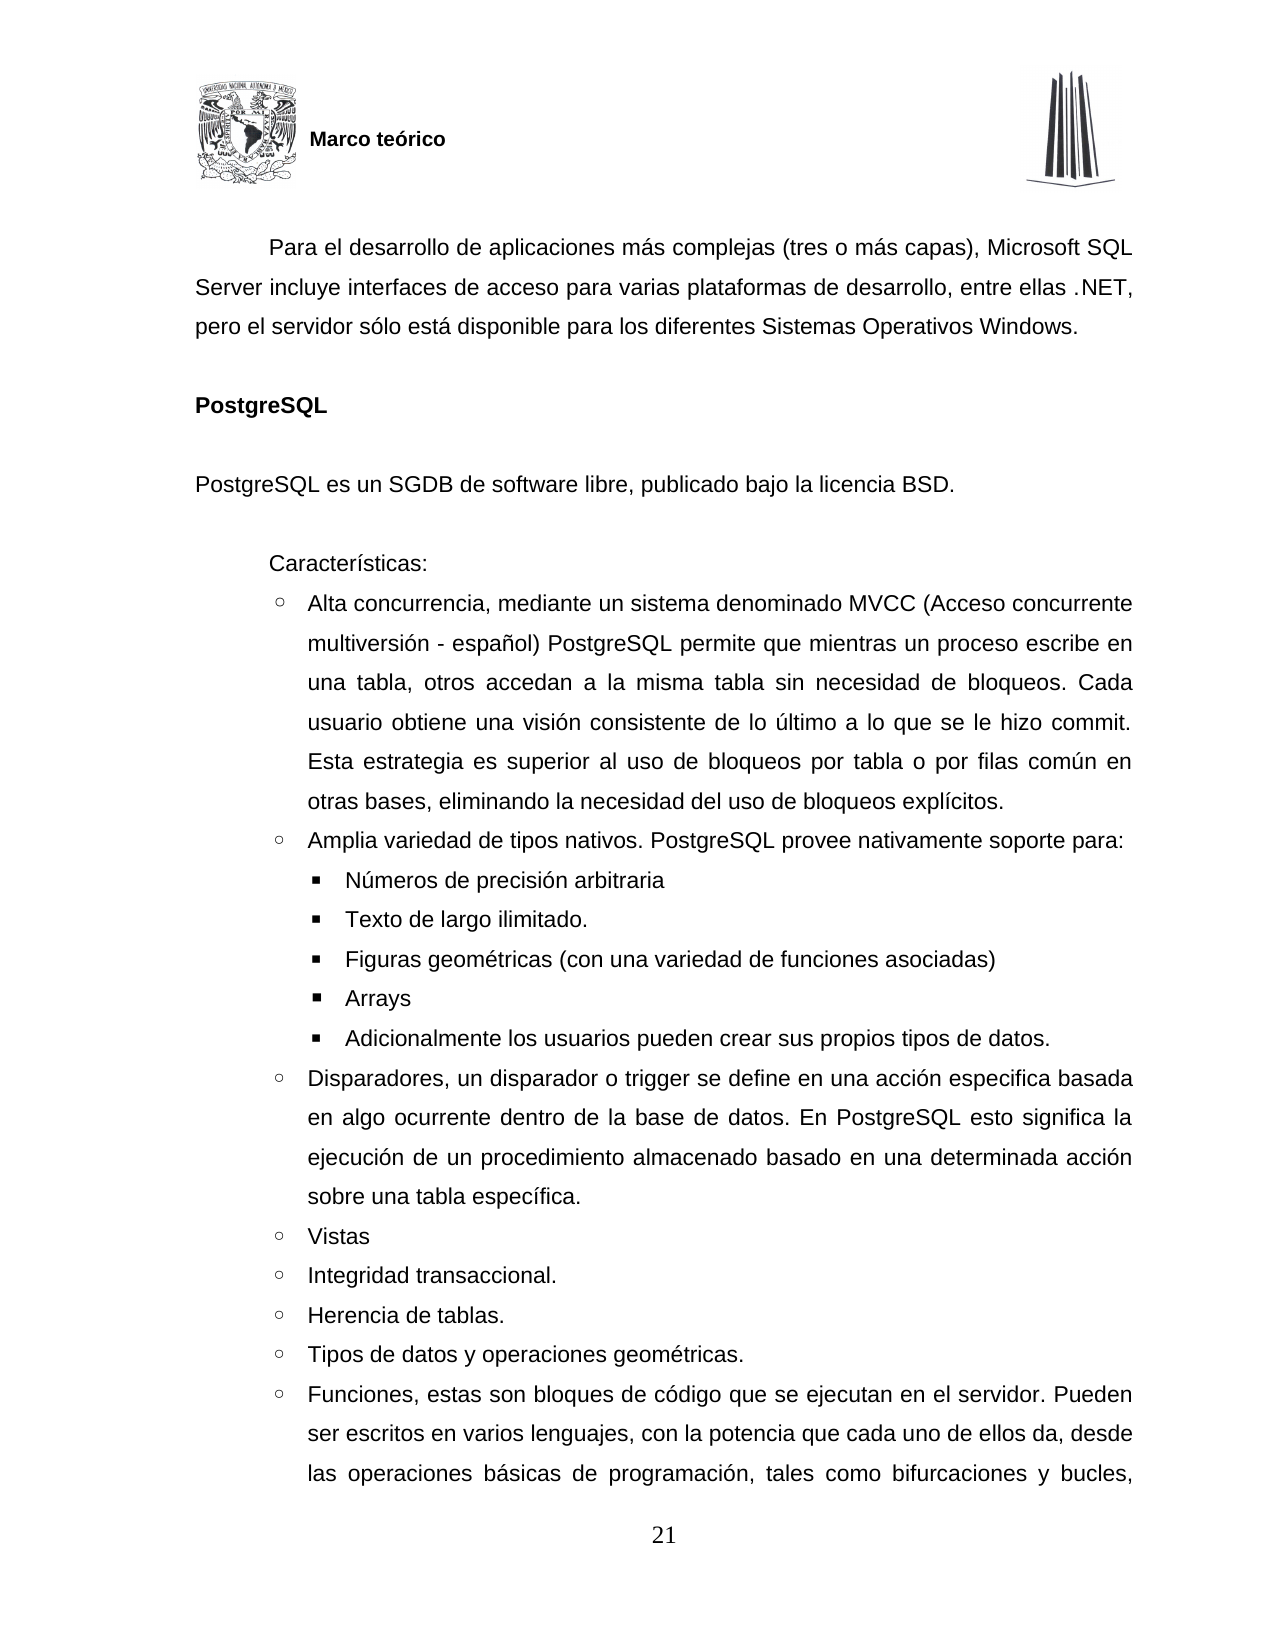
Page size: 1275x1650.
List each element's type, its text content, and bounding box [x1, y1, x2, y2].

list Disparadores, un disparador o trigger se define en una acción especifica basada en algo ocurrente dentro de la base de datos. En PostgreSQL esto significa la ejecución de un procedimiento almacenado basado en una determinada acción sobre una tabla específica. [270, 1065, 1133, 1209]
list Adicionalmente los usuarios pueden crear sus propios tipos de datos. [307, 1025, 1133, 1052]
list Alta concurrencia, mediante un sistema denominado MVCC (Acceso concurrente multiversión - español) PostgreSQL permite que mientras un proceso escribe en una tabla, otros accedan a la misma tabla sin necesidad de bloqueos. Cada usuario obtiene una visión consistente de lo último a lo que se le hizo commit. Esta estrategia es superior al uso de bloqueos por tabla o por filas común en otras bases, eliminando la necesidad del uso de bloqueos explícitos. [270, 590, 1133, 814]
list Texto de largo ilimitado. [307, 906, 1133, 932]
text Características: [195, 550, 1133, 577]
text PostgreSQL es un SGDB de software libre, publicado bajo la licencia BSD. [195, 471, 1133, 498]
list Vistas [270, 1223, 1133, 1249]
list Amplia variedad de tipos nativos. PostgreSQL provee nativamente soporte para: [270, 827, 1133, 853]
list Figuras geométricas (con una variedad de funciones asociadas) [307, 946, 1133, 972]
list Arrays [307, 985, 1133, 1012]
list Funciones, estas son bloques de código que se ejecutan en el servidor. Pueden ser escritos en varios lenguajes, con la potencia que cada uno de ellos da, desde las operaciones básicas de programación, tales como bifurcaciones y bucles, [270, 1381, 1133, 1486]
text Para el desarrollo de aplicaciones más complejas (tres o más capas), Microsoft SQL Server incluye interfaces de acceso para varias plataformas de desarrollo, entre ellas .NET, pero el servidor sólo está disponible para los diferentes Sistemas Operativos Windows. [195, 234, 1133, 340]
list Números de precisión arbitraria [307, 867, 1133, 893]
text PostgreSQL [195, 392, 1133, 419]
picture [1020, 65, 1122, 193]
list Herencia de tablas. [270, 1302, 1133, 1328]
list Integridad transaccional. [270, 1262, 1133, 1288]
list Tipos de datos y operaciones geométricas. [270, 1341, 1133, 1367]
